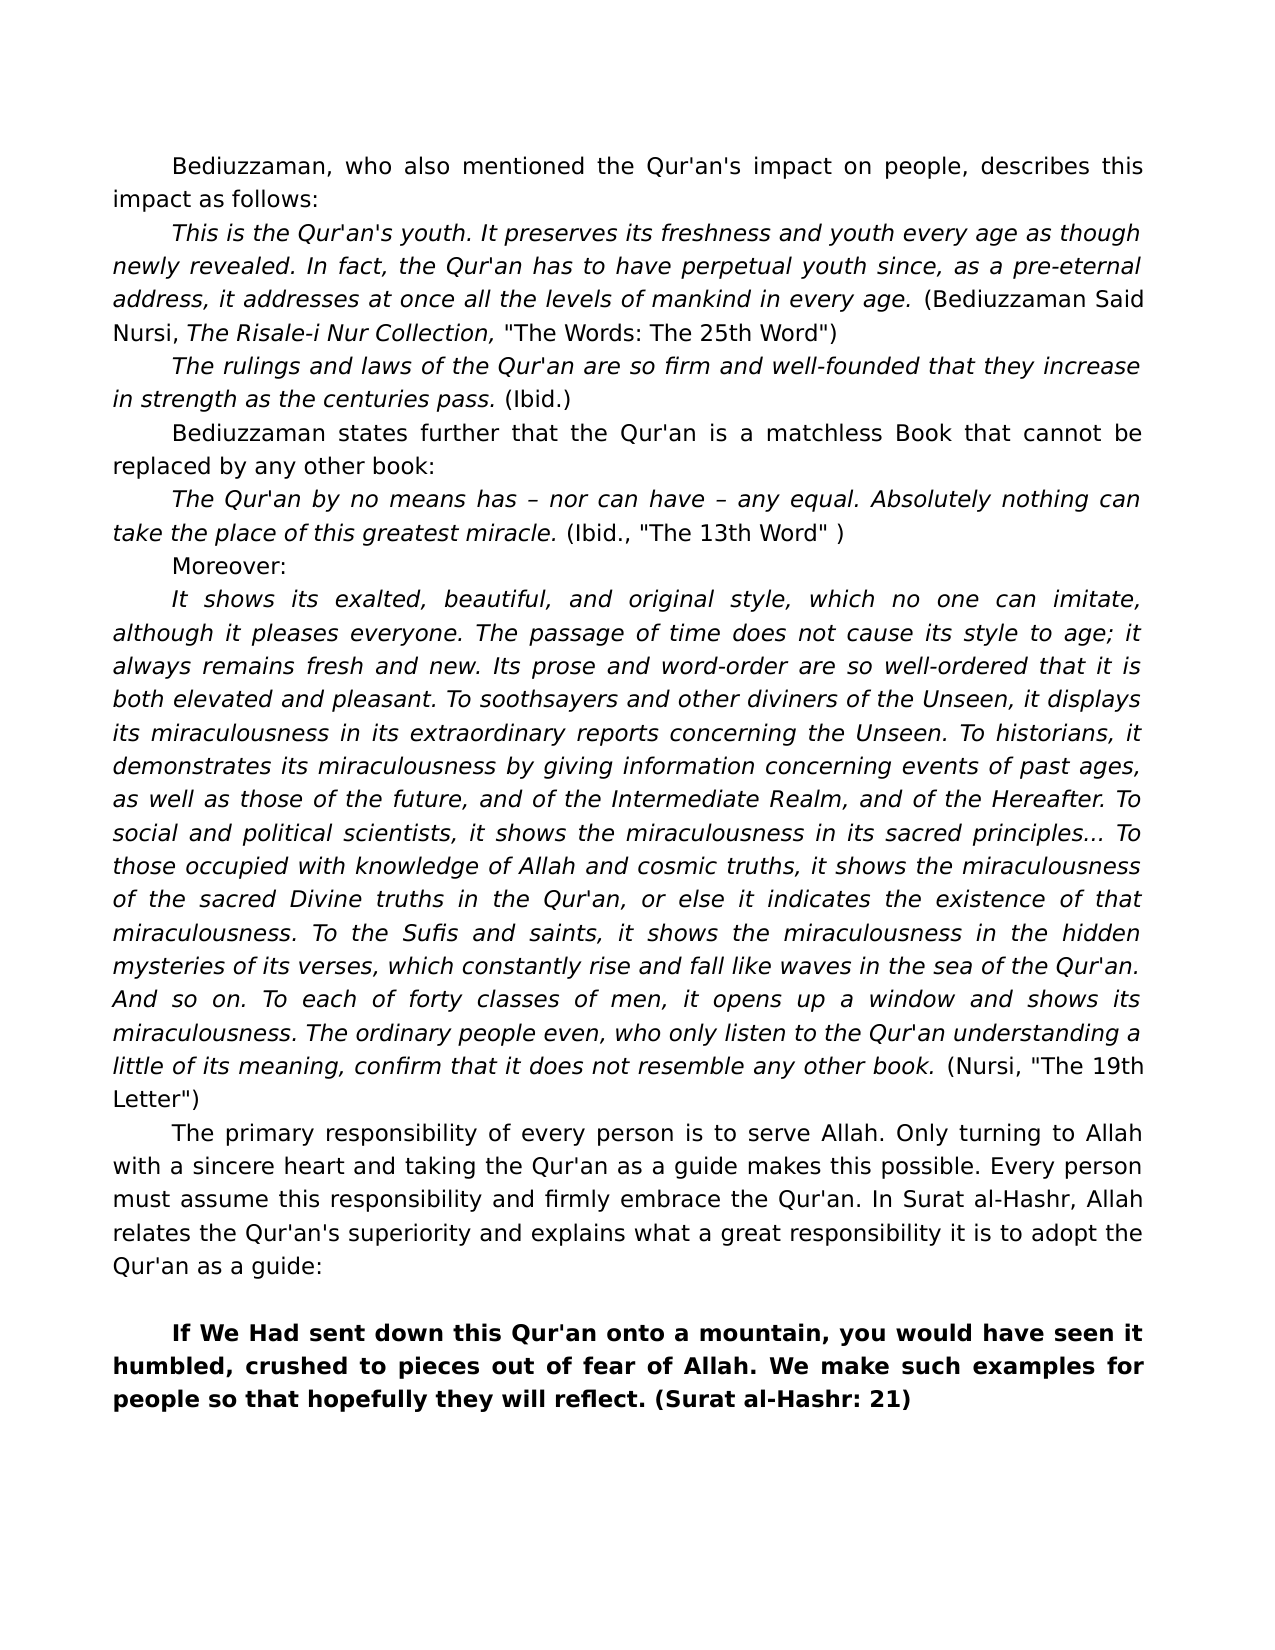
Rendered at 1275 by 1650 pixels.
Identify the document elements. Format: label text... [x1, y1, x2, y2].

text Bediuzzaman states further that the Qur'an is a matchless Book that cannot be replaced by any other book: [112, 414, 1145, 481]
text Moreover: [112, 548, 1145, 581]
text Bediuzzaman, who also mentioned the Qur'an's impact on people, describes this impact as follows: [112, 148, 1145, 214]
text This is the Qur'an's youth. It preserves its freshness and youth every age as though newly revealed. In fact, the Qur'an has to have perpetual youth since, as a pre-eternal address, it addresses at once all the levels of mankind in every age. (Bediuzzaman Said Nursi, The Risale-i Nur Collection, "The Words: The 25th Word") [112, 214, 1145, 348]
text It shows its exalted, beautiful, and original style, which no one can imitate, although it pleases everyone. The passage of time does not cause its style to age; it always remains fresh and new. Its prose and word-order are so well-ordered that it is both elevated and pleasant. To soothsayers and other diviners of the Unseen, it displays its miraculousness in its extraordinary reports concerning the Unseen. To historians, it demonstrates its miraculousness by giving information concerning events of past ages, as well as those of the future, and of the Intermediate Realm, and of the Hereafter. To social and political scientists, it shows the miraculousness in its sacred principles... To those occupied with knowledge of Allah and cosmic truths, it shows the miraculousness of the sacred Divine truths in the Qur'an, or else it indicates the existence of that miraculousness. To the Sufis and saints, it shows the miraculousness in the hidden mysteries of its verses, which constantly rise and fall like waves in the sea of the Qur'an. And so on. To each of forty classes of men, it opens up a window and shows its miraculousness. The ordinary people even, who only listen to the Qur'an understanding a little of its meaning, confirm that it does not resemble any other book. (Nursi, "The 19th Letter") [112, 581, 1145, 1114]
text The rulings and laws of the Qur'an are so firm and well-founded that they increase in strength as the centuries pass. (Ibid.) [112, 348, 1145, 414]
text The Qur'an by no means has – nor can have – any equal. Absolutely nothing can take the place of this greatest miracle. (Ibid., "The 13th Word" ) [112, 481, 1145, 548]
text If We Had sent down this Qur'an onto a mountain, you would have seen it humbled, crushed to pieces out of fear of Allah. We make such examples for people so that hopefully they will reflect. (Surat al-Hashr: 21) [112, 1314, 1145, 1414]
text The primary responsibility of every person is to serve Allah. Only turning to Allah with a sincere heart and taking the Qur'an as a guide makes this possible. Every person must assume this responsibility and firmly embrace the Qur'an. In Surat al-Hashr, Allah relates the Qur'an's superiority and explains what a great responsibility it is to adopt the Qur'an as a guide: [112, 1114, 1145, 1281]
